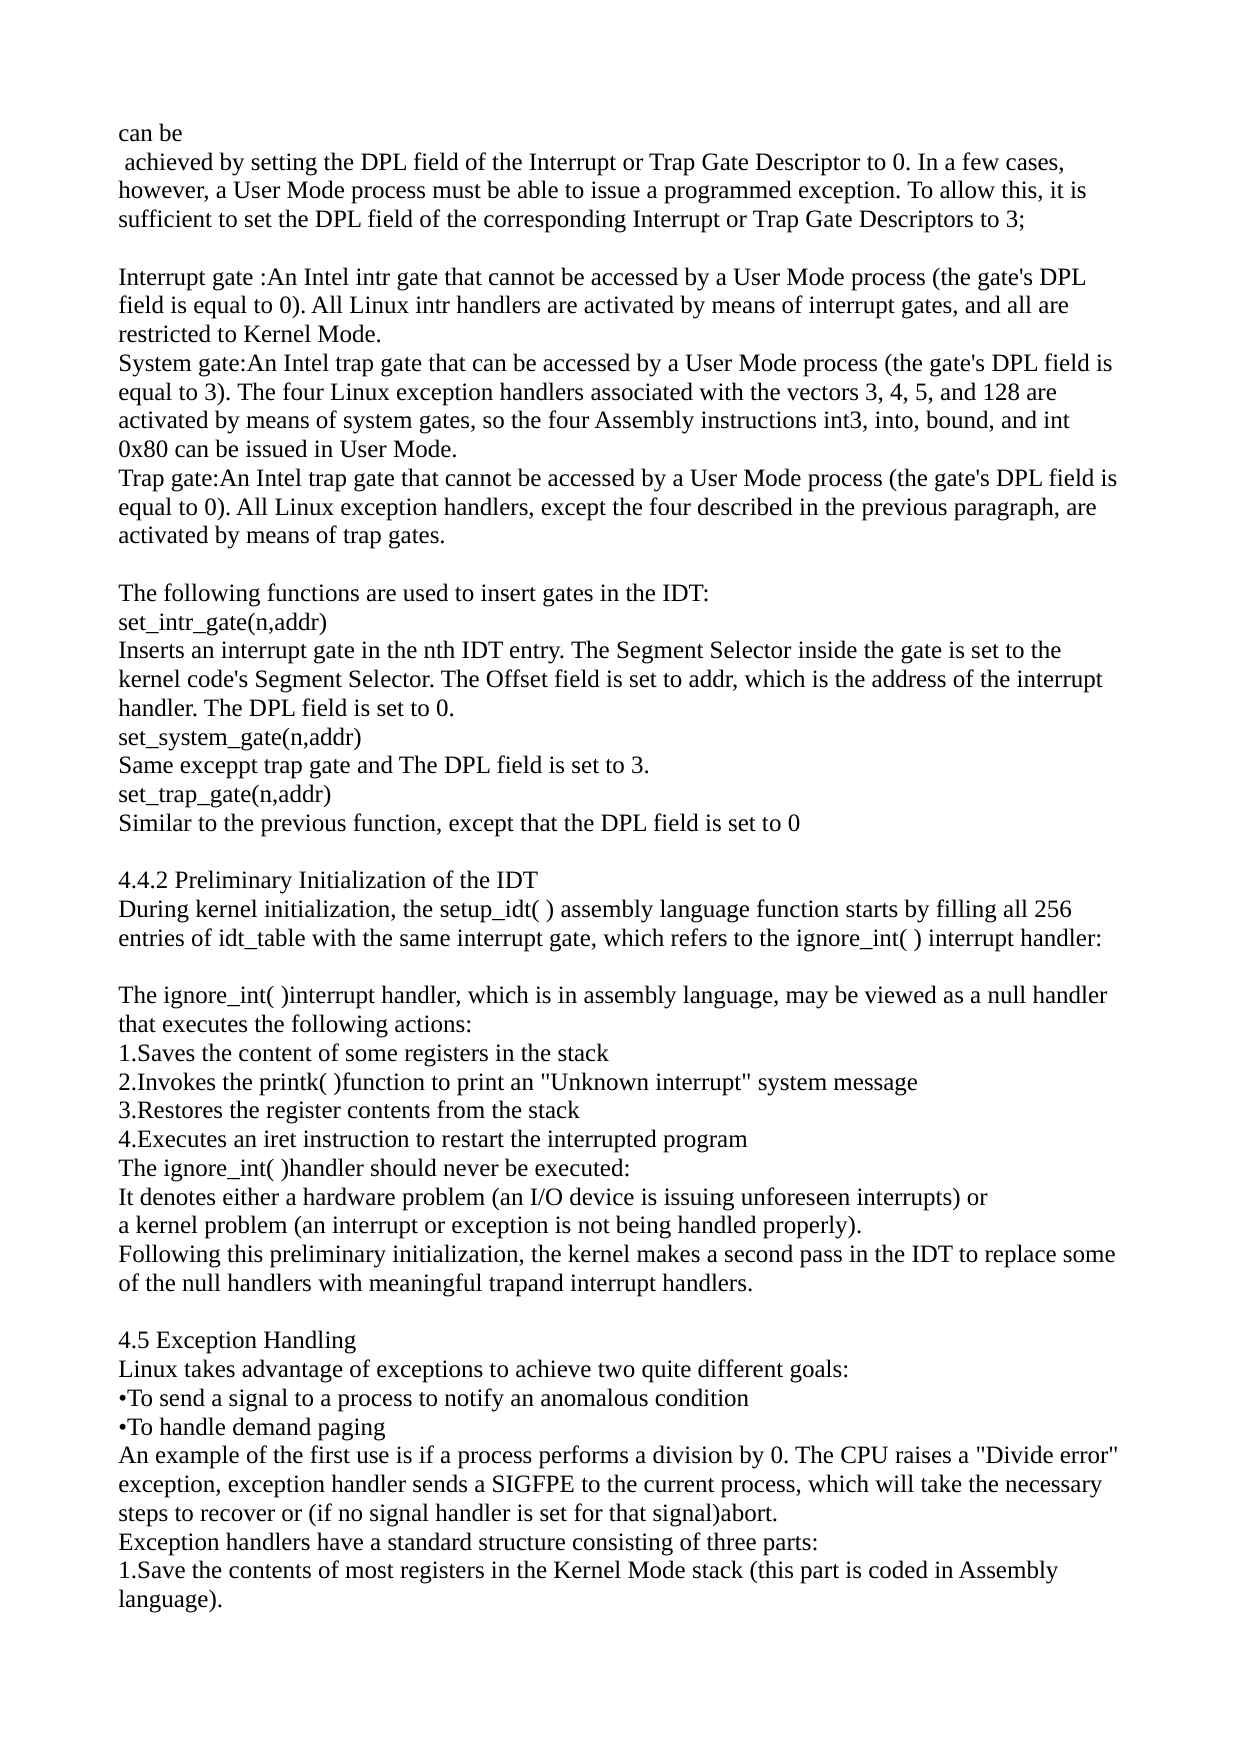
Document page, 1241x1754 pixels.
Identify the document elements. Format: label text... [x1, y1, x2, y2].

text Following this preliminary initialization, the kernel makes a second pass in the IDT to replace some of the null handlers with meaningful trapand interrupt handlers. [118, 1239, 1122, 1297]
text Same exceppt trap gate and The DPL field is set to 3. [118, 751, 1122, 779]
text The following functions are used to insert gates in the IDT: [118, 578, 1122, 607]
text 1.Saves the content of some registers in the stack [118, 1038, 1122, 1067]
text Interrupt gate :An Intel intr gate that cannot be accessed by a User Mode process (the gate's DPL field is equal to 0). All Linux intr handlers are activated by means of interrupt gates, and all are restricted to Kernel Mode. [118, 262, 1122, 348]
text 2.Invokes the printk( )function to print an "Unknown interrupt" system message [118, 1067, 1122, 1096]
text set_system_gate(n,addr) [118, 722, 1122, 751]
text •To handle demand paging [118, 1412, 1122, 1441]
text It denotes either a hardware problem (an I/O device is issuing unforeseen interrupts) or [118, 1182, 1122, 1211]
text a kernel problem (an interrupt or exception is not being handled properly). [118, 1211, 1122, 1239]
text 4.Executes an iret instruction to restart the interrupted program [118, 1124, 1122, 1153]
text set_trap_gate(n,addr) [118, 779, 1122, 808]
text Linux takes advantage of exceptions to achieve two quite different goals: [118, 1354, 1122, 1383]
text can be [118, 118, 1122, 147]
text 1.Save the contents of most registers in the Kernel Mode stack (this part is coded in Assembly language). [118, 1556, 1122, 1613]
text 4.4.2 Preliminary Initialization of the IDT [118, 866, 1122, 894]
text System gate:An Intel trap gate that can be accessed by a User Mode process (the gate's DPL field is equal to 3). The four Linux exception handlers associated with the vectors 3, 4, 5, and 128 are activated by means of system gates, so the four Assembly instructions int3, into, bound, and int 0x80 can be issued in User Mode. [118, 348, 1122, 463]
text •To send a signal to a process to notify an anomalous condition [118, 1383, 1122, 1412]
text Trap gate:An Intel trap gate that cannot be accessed by a User Mode process (the gate's DPL field is equal to 0). All Linux exception handlers, except the four described in the previous paragraph, are activated by means of trap gates. [118, 463, 1122, 549]
text 3.Restores the register contents from the stack [118, 1096, 1122, 1124]
text An example of the first use is if a process performs a division by 0. The CPU raises a "Divide error" exception, exception handler sends a SIGFPE to the current process, which will take the necessary steps to recover or (if no signal handler is set for that signal)abort. [118, 1441, 1122, 1527]
text Similar to the previous function, except that the DPL field is set to 0 [118, 808, 1122, 837]
text During kernel initialization, the setup_idt( ) assembly language function starts by filling all 256 entries of idt_table with the same interrupt gate, which refers to the ignore_int( ) interrupt handler: [118, 894, 1122, 952]
text Exception handlers have a standard structure consisting of three parts: [118, 1527, 1122, 1556]
text 4.5 Exception Handling [118, 1326, 1122, 1354]
text The ignore_int( )interrupt handler, which is in assembly language, may be viewed as a null handler that executes the following actions: [118, 981, 1122, 1038]
text The ignore_int( )handler should never be executed: [118, 1153, 1122, 1182]
text achieved by setting the DPL field of the Interrupt or Trap Gate Descriptor to 0. In a few cases, however, a User Mode process must be able to issue a programmed exception. To allow this, it is sufficient to set the DPL field of the corresponding Interrupt or Trap Gate Descriptors to 3; [118, 147, 1122, 233]
text set_intr_gate(n,addr) [118, 607, 1122, 636]
text Inserts an interrupt gate in the nth IDT entry. The Segment Selector inside the gate is set to the kernel code's Segment Selector. The Offset field is set to addr, which is the address of the interrupt handler. The DPL field is set to 0. [118, 636, 1122, 722]
